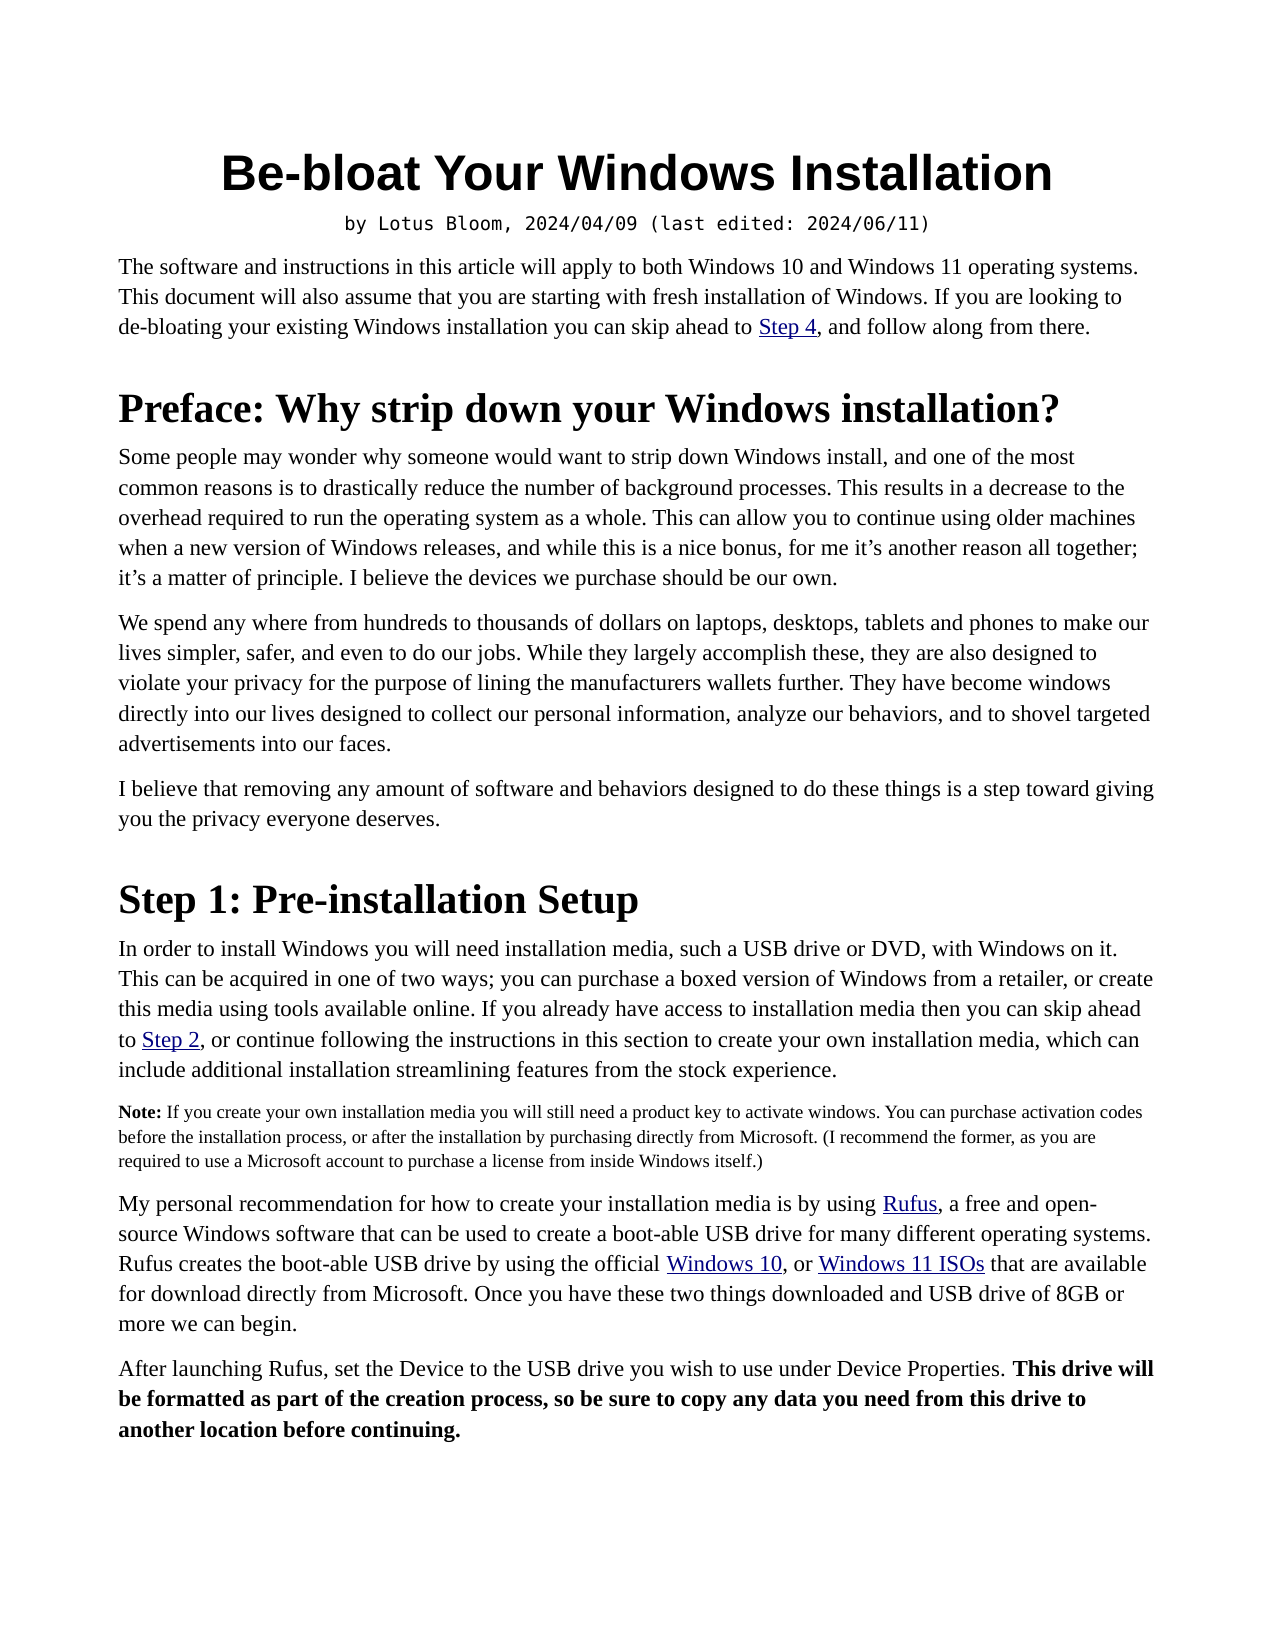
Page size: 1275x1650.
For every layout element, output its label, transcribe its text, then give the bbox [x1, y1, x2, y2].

text Note: If you create your own installation media you will still need a product key to activate windows. You can purchase activation codes before the installation process, or after the installation by purchasing directly from Microsoft. (I recommend the former, as you are required to use a Microsoft account to purchase a license from inside Windows itself.) [118, 1101, 1157, 1172]
text My personal recommendation for how to create your installation media is by using Rufus, a free and open-source Windows software that can be used to create a boot-able USB drive for many different operating systems. Rufus creates the boot-able USB drive by using the official Windows 10, or Windows 11 ISOs that are available for download directly from Microsoft. Once you have these two things downloaded and USB drive of 8GB or more we can begin. [118, 1190, 1157, 1337]
text In order to install Windows you will need installation media, such a USB drive or DVD, with Windows on it. This can be acquired in one of two ways; you can purchase a boxed version of Windows from a retailer, or create this media using tools available online. If you already have access to installation media then you can skip ahead to Step 2, or continue following the instructions in this section to create your own installation media, which can include additional installation streamlining features from the stock experience. [118, 935, 1157, 1082]
subtitle Step 1: Pre-installation Setup [118, 875, 1157, 923]
title Be-bloat Your Windows Installation [118, 143, 1157, 201]
subtitle Preface: Why strip down your Windows installation? [118, 383, 1157, 431]
text The software and instructions in this article will apply to both Windows 10 and Windows 11 operating systems. This document will also assume that you are starting with fresh installation of Windows. If you are looking to de-bloating your existing Windows installation you can skip ahead to Step 4, and follow along from there. [118, 253, 1157, 339]
text I believe that removing any amount of software and behaviors designed to do these things is a step toward giving you the privacy everyone deserves. [118, 775, 1157, 831]
text by Lotus Bloom, 2024/04/09 (last edited: 2024/06/11) [118, 213, 1157, 235]
text After launching Rufus, set the Device to the USB drive you wish to use under Device Properties. This drive will be formatted as part of the creation process, so be sure to copy any data you need from this drive to another location before continuing. [118, 1355, 1157, 1442]
text We spend any where from hundreds to thousands of dollars on laptops, desktops, tablets and phones to make our lives simpler, safer, and even to do our jobs. While they largely accomplish these, they are also designed to violate your privacy for the purpose of lining the manufacturers wallets further. They have become windows directly into our lives designed to collect our personal information, analyze our behaviors, and to shovel targeted advertisements into our faces. [118, 609, 1157, 756]
text Some people may wonder why someone would want to strip down Windows install, and one of the most common reasons is to drastically reduce the number of background processes. This results in a decrease to the overhead required to run the operating system as a whole. This can allow you to continue using older machines when a new version of Windows releases, and while this is a nice bonus, for me it’s another reason all together; it’s a matter of principle. I believe the devices we purchase should be our own. [118, 443, 1157, 591]
